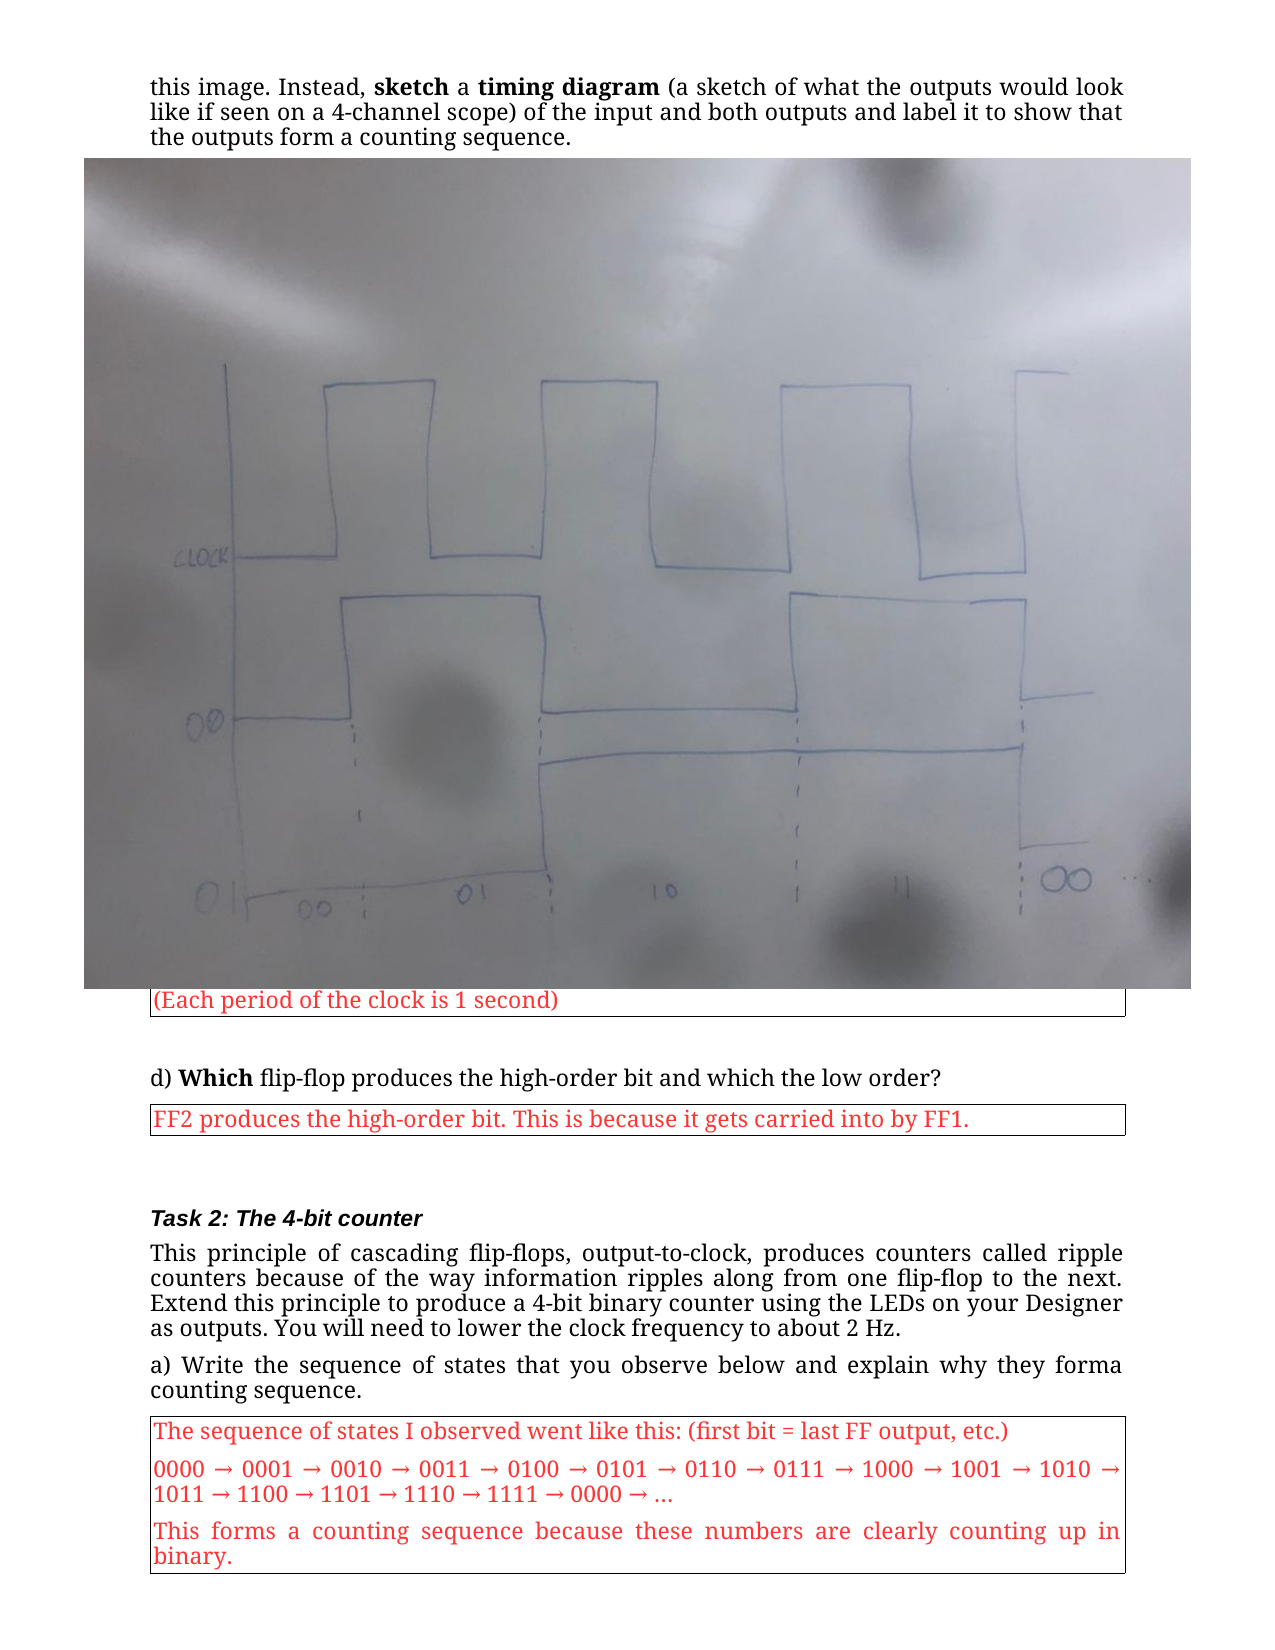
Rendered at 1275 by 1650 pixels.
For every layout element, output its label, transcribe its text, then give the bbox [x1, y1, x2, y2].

subtitle Task 2: The 4-bit counter [150, 1206, 1125, 1231]
text This principle of cascading flip-flops, output-to-clock, produces counters called ripple counters because of the way information ripples along from one flip-flop to the next. Extend this principle to produce a 4-bit binary counter using the LEDs on your Designer as outputs. You will need to lower the clock frequency to about 2 Hz. [150, 1241, 1125, 1341]
text 0000 → 0001 → 0010 → 0011 → 0100 → 0101 → 0110 → 0111 → 1000 → 1001 → 1010 → 1011 → 1100 → 1101 → 1110 → 1111 → 0000 → … [151, 1454, 1125, 1507]
text this image. Instead, sketch a timing diagram (a sketch of what the outputs would look like if seen on a 4-channel scope) of the input and both outputs and label it to show that the outputs form a counting sequence. [150, 75, 1125, 150]
text d) Which flip-flop produces the high-order bit and which the low order? [150, 1066, 1125, 1091]
picture [84, 158, 1191, 989]
text The sequence of states I observed went like this: (first bit = last FF output, etc.) [151, 1417, 1125, 1444]
text (Each period of the clock is 1 second) [151, 989, 1125, 1016]
text FF2 produces the high-order bit. This is because it gets carried into by FF1. [151, 1105, 1125, 1135]
text a) Write the sequence of states that you observe below and explain why they forma counting sequence. [150, 1354, 1125, 1404]
text This forms a counting sequence because these numbers are clearly counting up in binary. [151, 1516, 1125, 1573]
